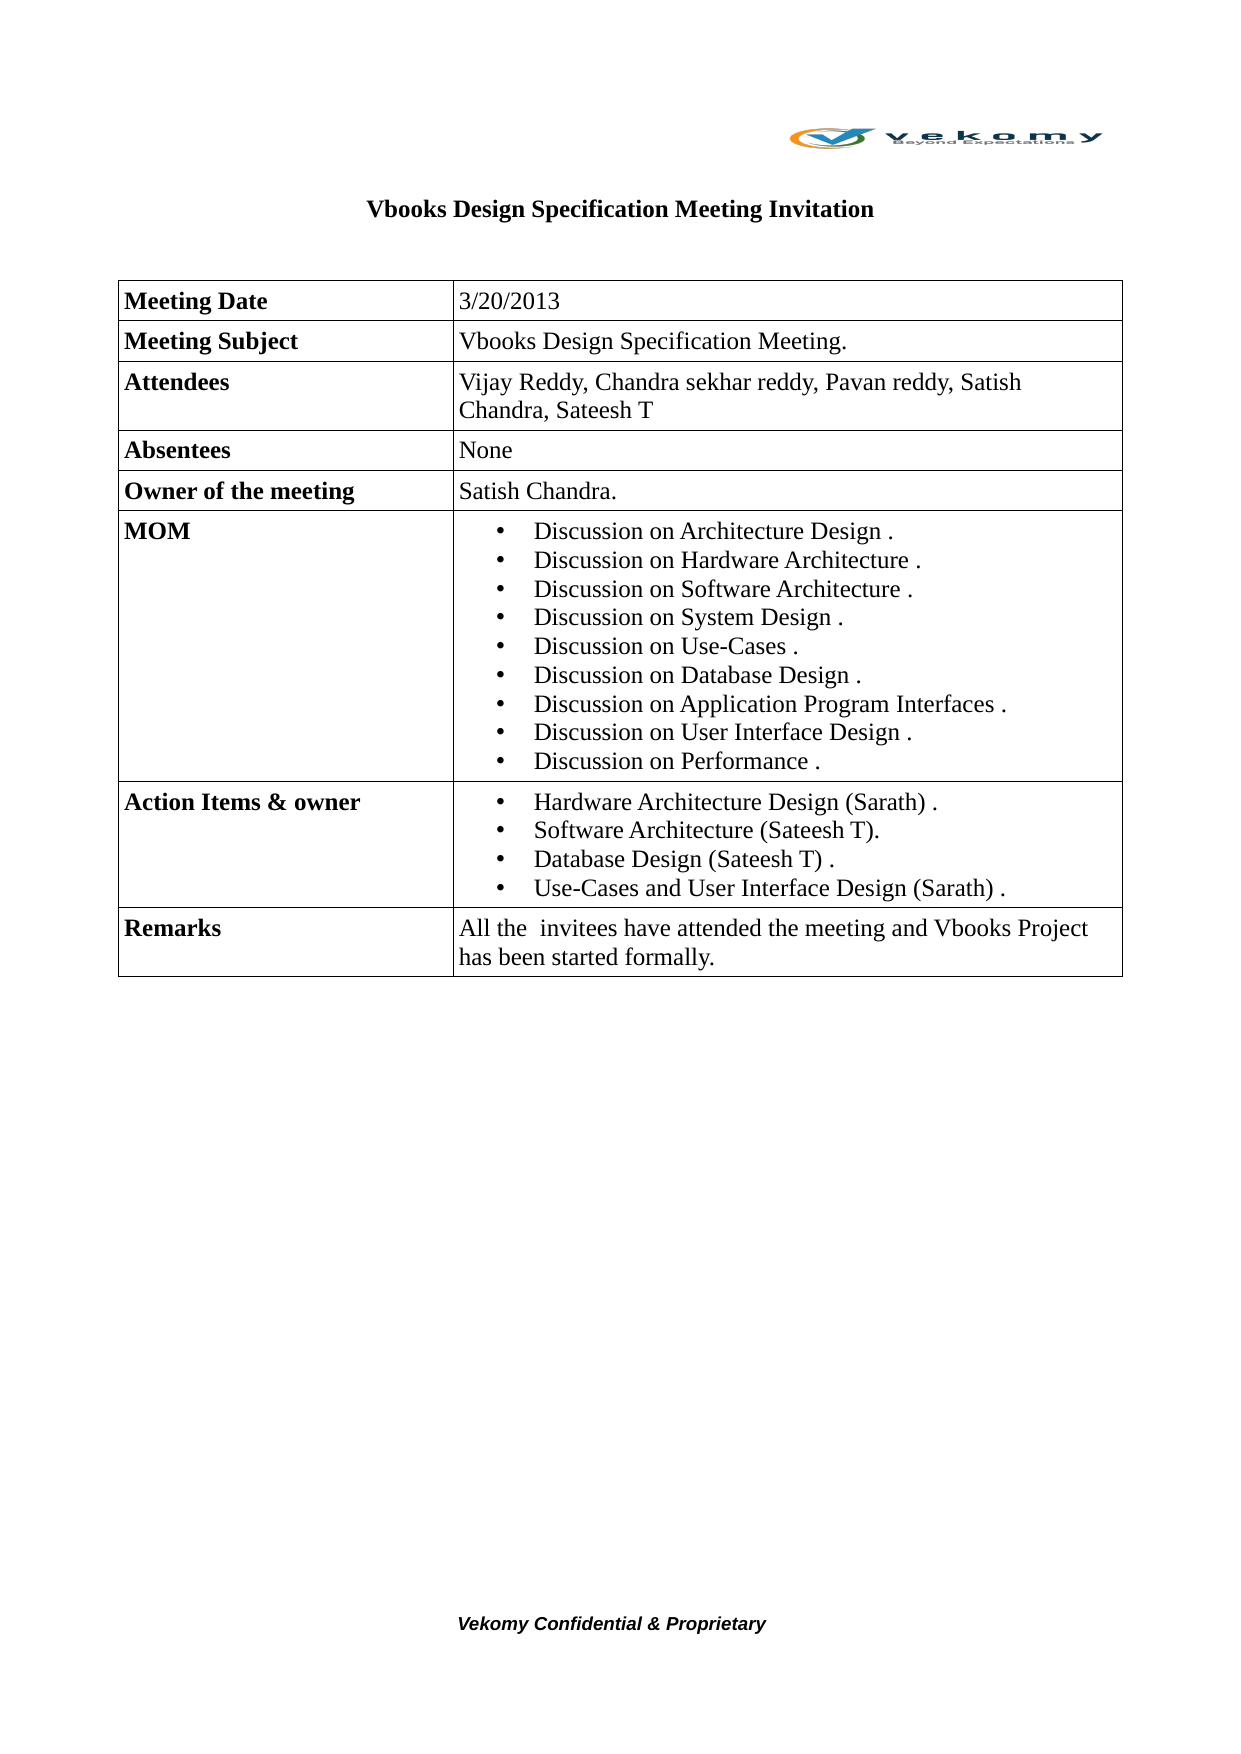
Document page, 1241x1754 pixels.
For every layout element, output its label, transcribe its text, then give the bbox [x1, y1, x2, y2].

table_header Meeting Date [119, 281, 453, 320]
table_cell Vbooks Design Specification Meeting. [454, 321, 1122, 361]
table_cell Vijay Reddy, Chandra sekhar reddy, Pavan reddy, Satish Chandra, Sateesh T [454, 362, 1122, 430]
table_cell All the invitees have attended the meeting and Vbooks Project has been started formally. [454, 908, 1122, 976]
table_cell None [454, 431, 1122, 470]
table_cell Remarks [119, 908, 453, 976]
table_cell Owner of the meeting [119, 471, 453, 510]
table_cell Discussion on Architecture Design . Discussion on Hardware Architecture . Discussion on Software Architecture . Discussion on System Design . Discussion on Use-Cases . Discussion on Database Design . Discussion on Application Program Interfaces . Discussion on User Interface Design . Discussion on Performance . [454, 511, 1122, 781]
table_cell Absentees [119, 431, 453, 470]
text Vbooks Design Specification Meeting Invitation [118, 194, 1122, 223]
picture [786, 127, 1106, 150]
table_cell MOM [119, 511, 453, 781]
table_cell Hardware Architecture Design (Sarath) . Software Architecture (Sateesh T). Database Design (Sateesh T) . Use-Cases and User Interface Design (Sarath) . [454, 782, 1122, 907]
table_cell Action Items & owner [119, 782, 453, 907]
table_cell Meeting Subject [119, 321, 453, 361]
table_header 3/20/2013 [454, 281, 1122, 320]
table_cell Satish Chandra. [454, 471, 1122, 510]
table_cell Attendees [119, 362, 453, 430]
